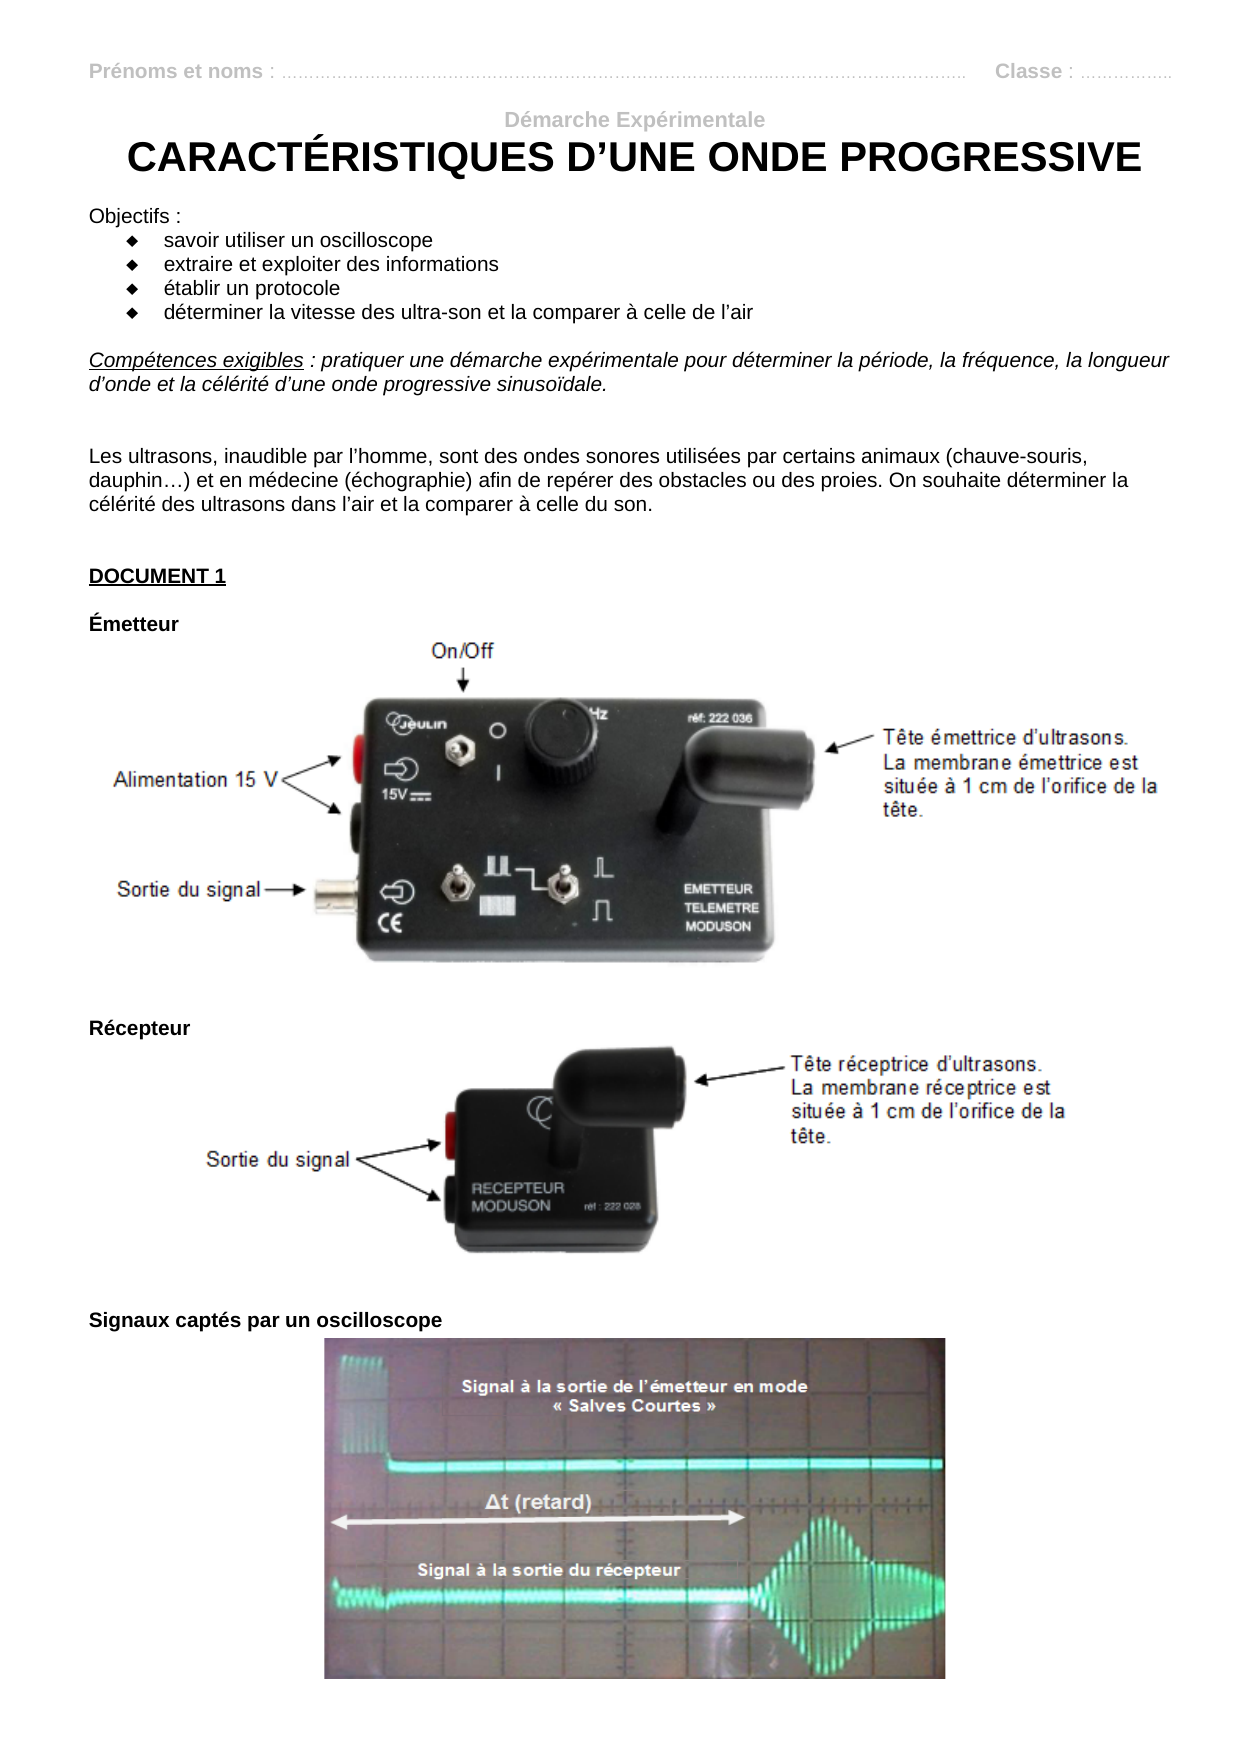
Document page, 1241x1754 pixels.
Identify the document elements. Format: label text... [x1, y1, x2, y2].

text Récepteur [88, 1016, 1181, 1040]
text Compétences exigibles : pratiquer une démarche expérimentale pour déterminer la période, la fréquence, la longueur d’onde et la célérité d’une onde progressive sinusoïdale. [88, 348, 1181, 396]
text DOCUMENT 1 [88, 563, 1181, 587]
list déterminer la vitesse des ultra-son et la comparer à celle de l’air [126, 300, 1181, 324]
text Les ultrasons, inaudible par l’homme, sont des ondes sonores utilisées par certains animaux (chauve-souris, dauphin…) et en médecine (échographie) afin de repérer des obstacles ou des proies. On souhaite déterminer la célérité des ultrasons dans l’air et la comparer à celle du son. [88, 444, 1181, 516]
text Signaux captés par un oscilloscope [88, 1308, 1181, 1332]
text Prénoms et noms : ……………………………………………………………………………..…………………………….. Classe : …………….. [88, 59, 1181, 83]
picture [324, 1338, 946, 1679]
text Émetteur [88, 611, 1181, 635]
list établir un protocole [126, 276, 1181, 300]
picture [200, 1040, 1070, 1261]
text Caractéristiques d’une onde progressive [88, 132, 1181, 180]
list extraire et exploiter des informations [126, 252, 1181, 276]
text Démarche Expérimentale [88, 107, 1181, 132]
text Objectifs : [88, 204, 1181, 228]
list savoir utiliser un oscilloscope [126, 228, 1181, 252]
picture [103, 635, 1167, 969]
